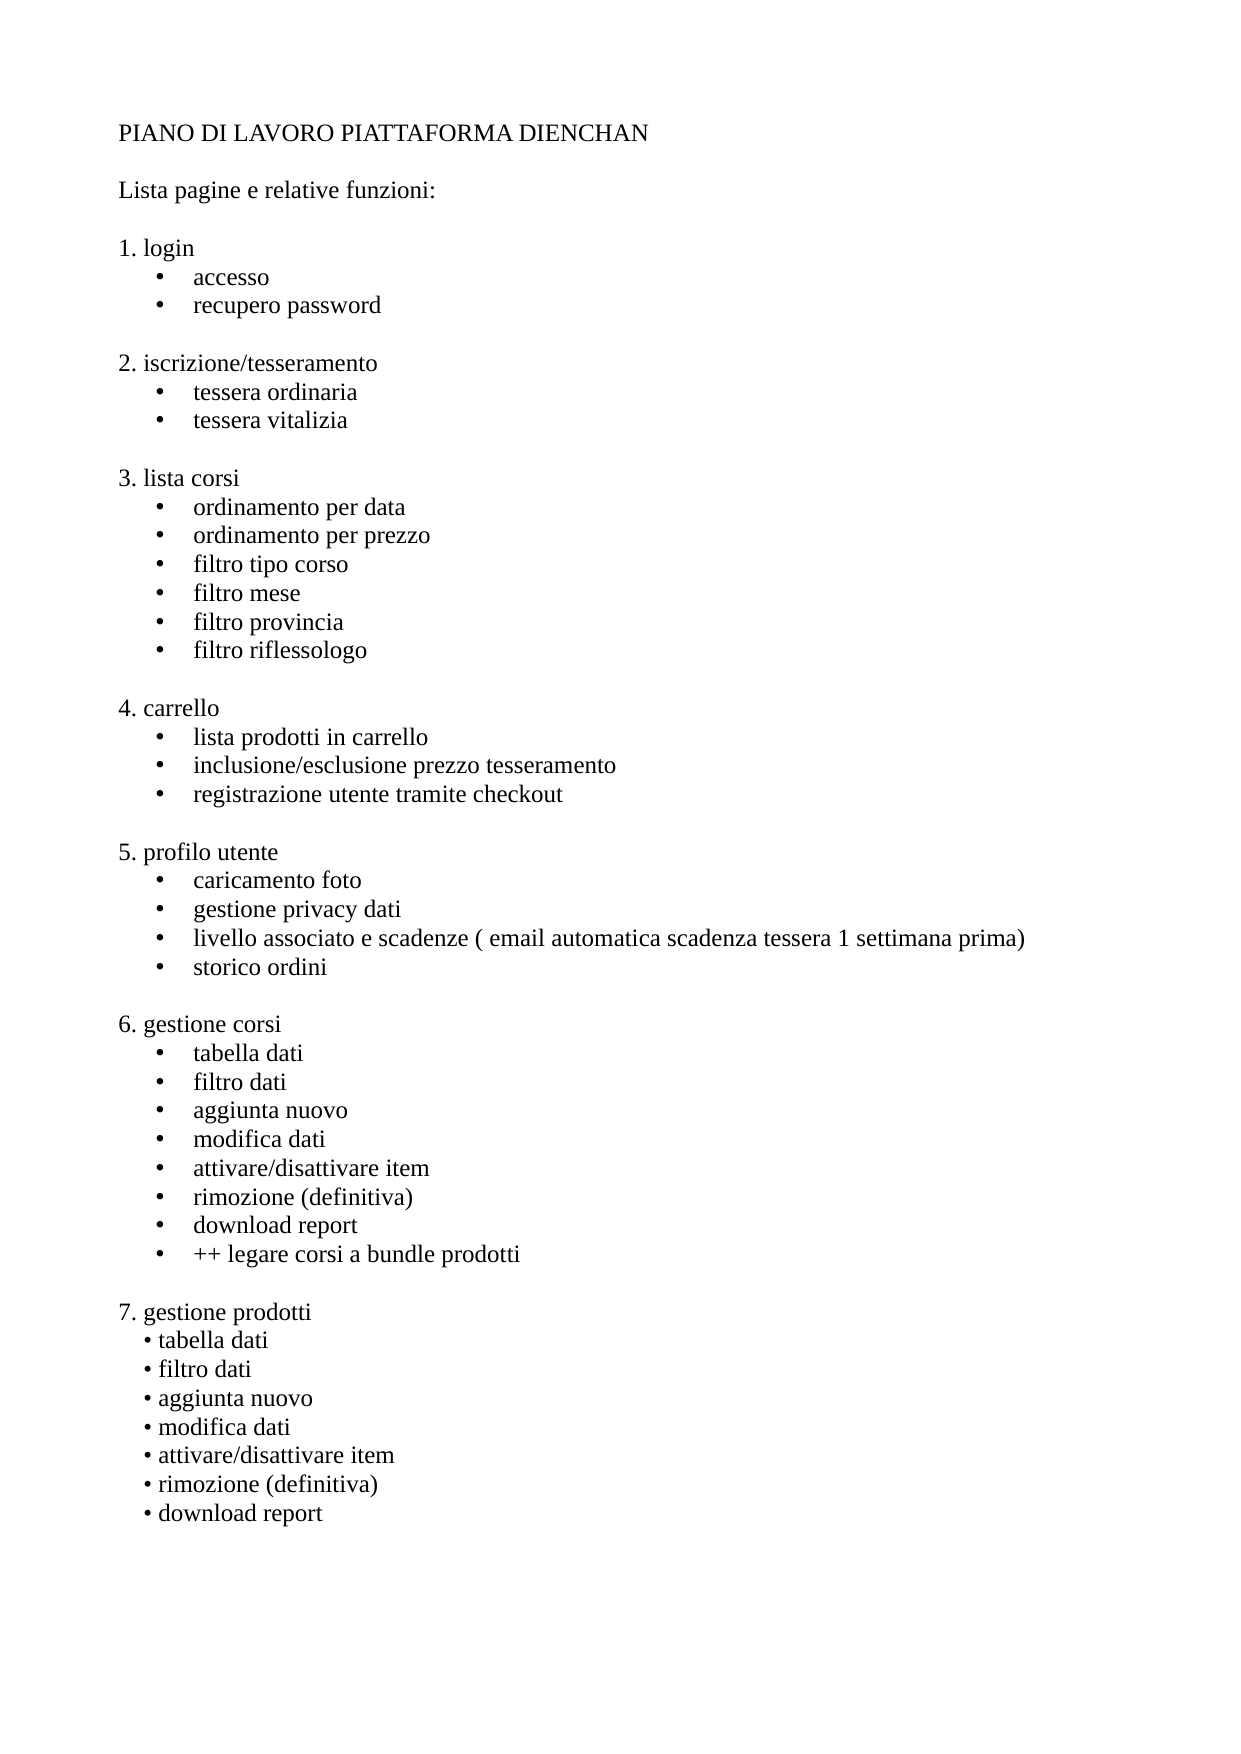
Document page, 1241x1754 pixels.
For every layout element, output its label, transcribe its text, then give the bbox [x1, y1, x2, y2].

list livello associato e scadenze ( email automatica scadenza tessera 1 settimana prima) [156, 923, 1122, 952]
list tabella dati [156, 1038, 1122, 1067]
list inclusione/esclusione prezzo tesseramento [156, 751, 1122, 779]
list accesso [156, 262, 1122, 291]
list recupero password [156, 291, 1122, 319]
list ordinamento per data [156, 492, 1122, 521]
list tessera vitalizia [156, 406, 1122, 434]
list filtro provincia [156, 607, 1122, 636]
text 1. login [118, 204, 1122, 262]
list filtro riflessologo [156, 636, 1122, 664]
list filtro mese [156, 578, 1122, 607]
text PIANO DI LAVORO PIATTAFORMA DIENCHAN Lista pagine e relative funzioni: [118, 118, 1122, 204]
list storico ordini [156, 952, 1122, 981]
text • tabella dati [118, 1326, 1122, 1354]
list ordinamento per prezzo [156, 521, 1122, 549]
list lista prodotti in carrello [156, 722, 1122, 751]
list ++ legare corsi a bundle prodotti [156, 1239, 1122, 1268]
list registrazione utente tramite checkout [156, 779, 1122, 808]
text 7. gestione prodotti [118, 1297, 1122, 1326]
text 6. gestione corsi [118, 1009, 1122, 1038]
text 4. carrello [118, 693, 1122, 722]
text 2. iscrizione/tesseramento [118, 348, 1122, 377]
text 5. profilo utente [118, 837, 1122, 866]
list gestione privacy dati [156, 894, 1122, 923]
list attivare/disattivare item [156, 1153, 1122, 1182]
text 3. lista corsi [118, 463, 1122, 492]
text • attivare/disattivare item [118, 1441, 1122, 1469]
list tessera ordinaria [156, 377, 1122, 406]
list filtro tipo corso [156, 549, 1122, 578]
list caricamento foto [156, 866, 1122, 894]
list download report [156, 1211, 1122, 1239]
list modifica dati [156, 1124, 1122, 1153]
list rimozione (definitiva) [156, 1182, 1122, 1211]
text • modifica dati [118, 1412, 1122, 1441]
text • filtro dati [118, 1354, 1122, 1383]
text • download report [118, 1498, 1122, 1527]
list aggiunta nuovo [156, 1096, 1122, 1124]
list filtro dati [156, 1067, 1122, 1096]
text • rimozione (definitiva) [118, 1469, 1122, 1498]
text • aggiunta nuovo [118, 1383, 1122, 1412]
